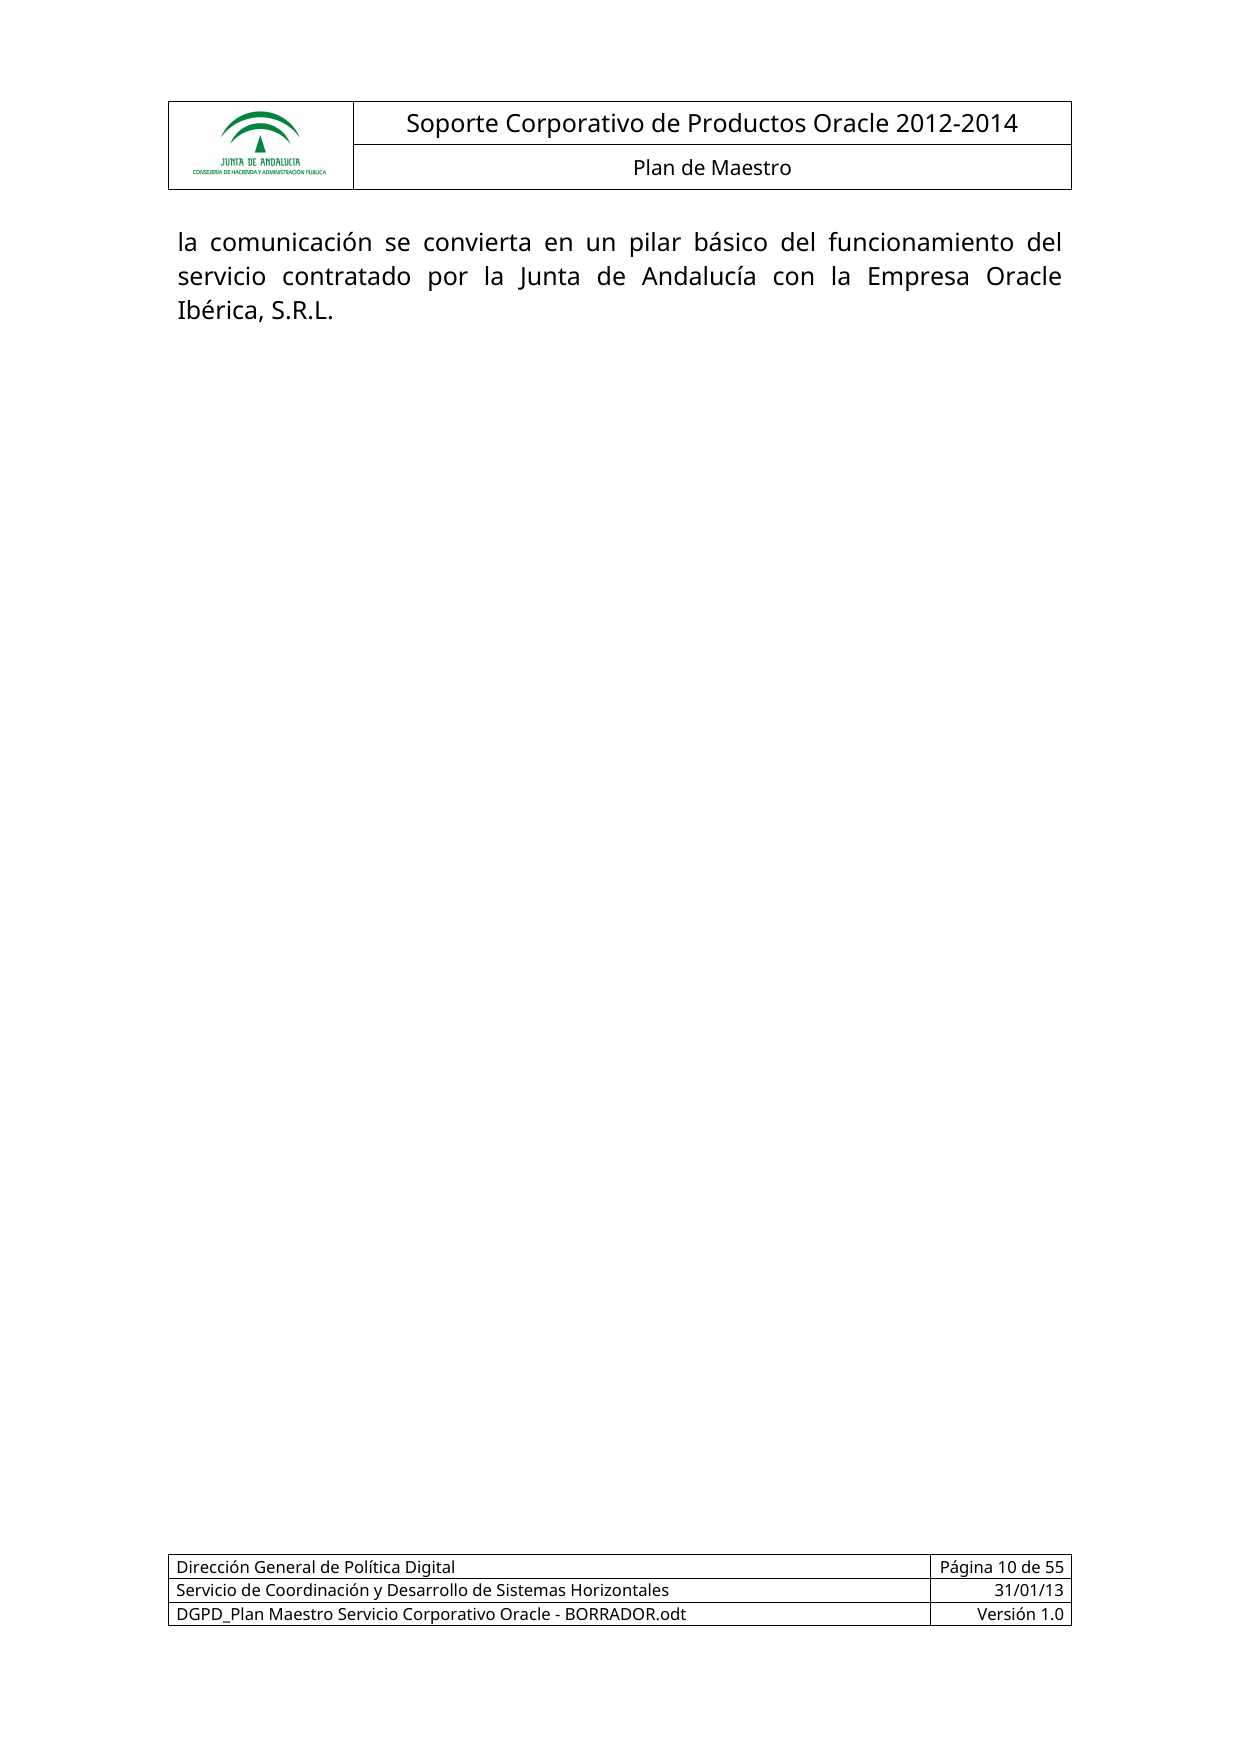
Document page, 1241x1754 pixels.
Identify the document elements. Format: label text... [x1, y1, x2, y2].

text la comunicación se convierta en un pilar básico del funcionamiento del servicio contratado por la Junta de Andalucía con la Empresa Oracle Ibérica, S.R.L. [177, 224, 1063, 327]
picture [192, 110, 327, 175]
